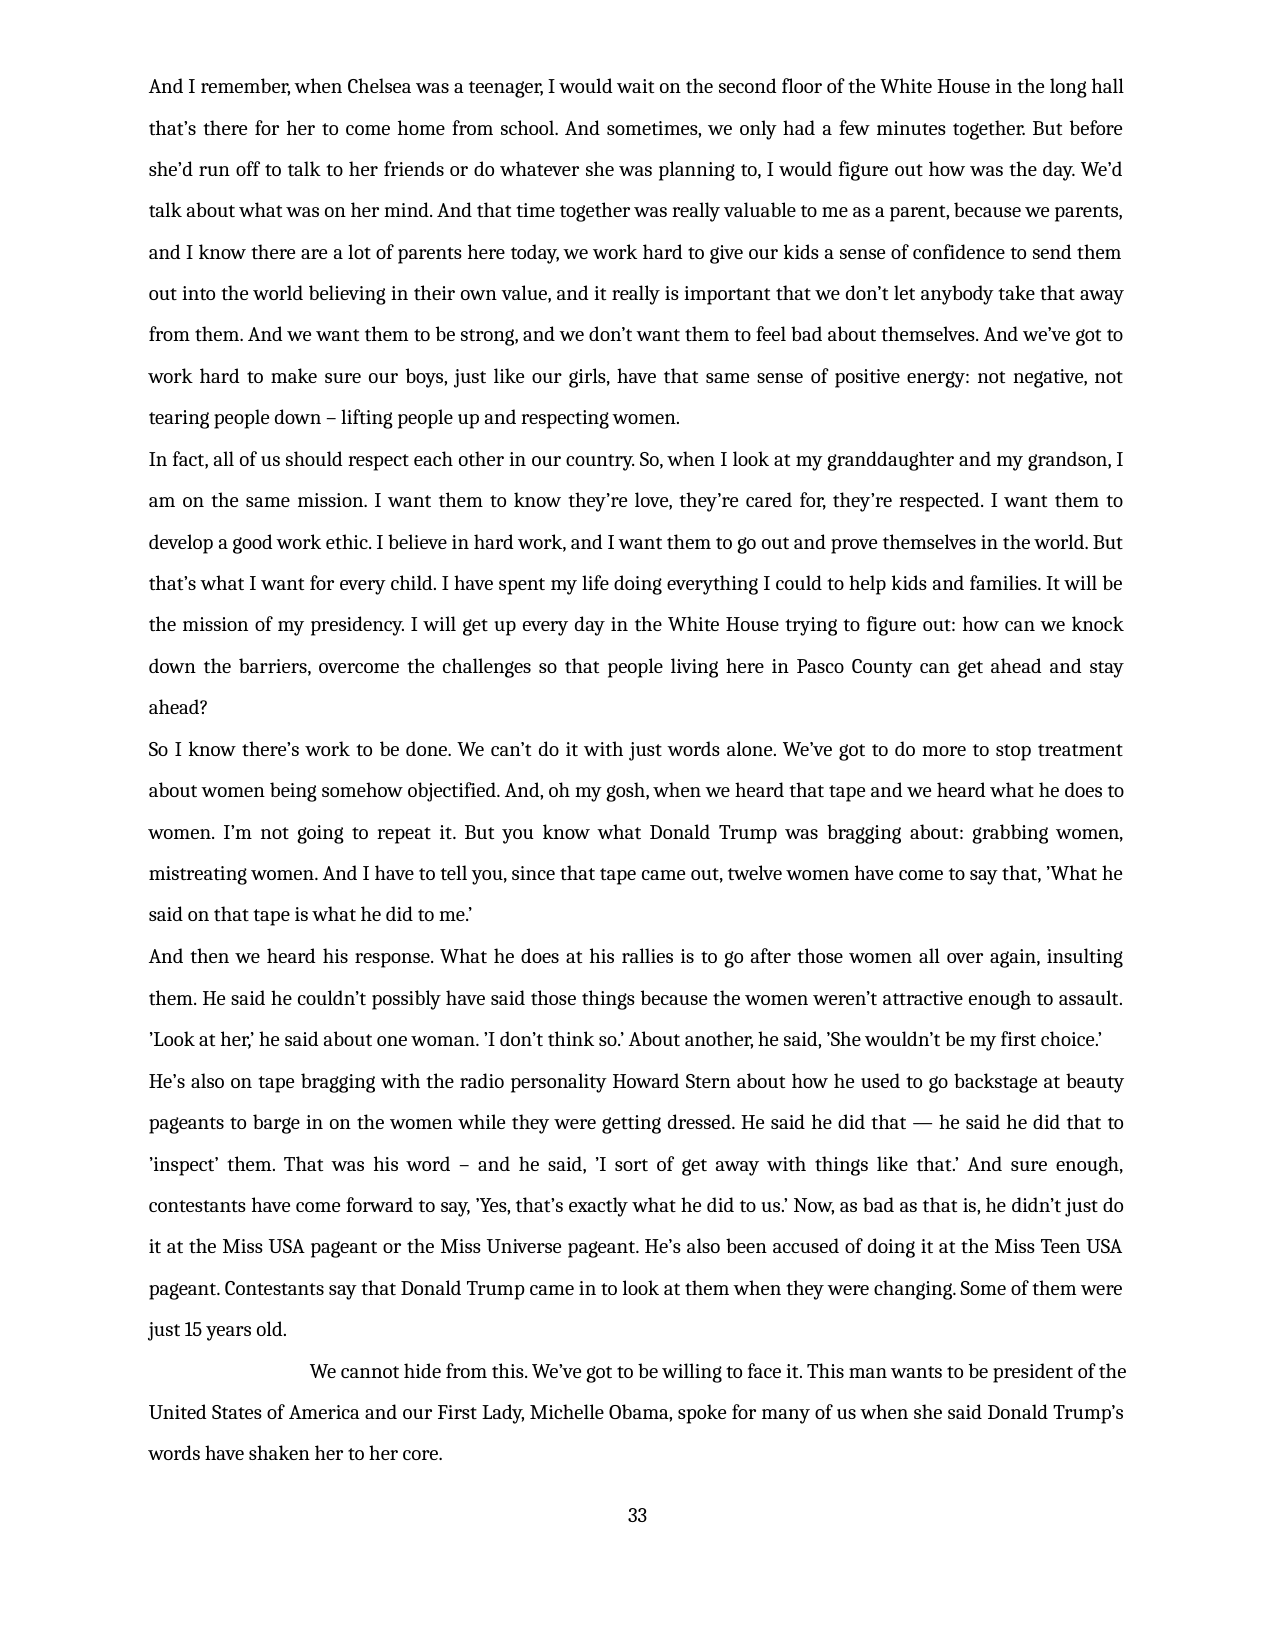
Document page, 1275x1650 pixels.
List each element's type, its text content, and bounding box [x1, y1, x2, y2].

text We cannot hide from this. We’ve got to be willing to face it. This man wants to be president of the [150, 1359, 1127, 1383]
text In fact, all of us should respect each other in our country. So, when I look at my granddaughter and my grandson, I am on the same mission. I want them to know they’re love, they’re cared for, they’re respected. I want them to develop a good work ethic. I believe in hard work, and I want them to go out and prove themselves in the world. But that’s what I want for every child. I have spent my life doing everything I could to help kids and families. It will be the mission of my presidency. I will get up every day in the White House trying to figure out: how can we knock down the barriers, overcome the challenges so that people living here in Pasco County can get ahead and stay ahead? [148, 448, 1125, 720]
text United States of America and our First Lady, Michelle Obama, spoke for many of us when she said Donald Trump’s words have shaken her to her core. [148, 1401, 1125, 1466]
text So I know there’s work to be done. We can’t do it with just words alone. We’ve got to do more to stop treatment about women being somehow objectified. And, oh my gosh, when we heard that tape and we heard what he does to women. I’m not going to repeat it. But you know what Donald Trump was bragging about: grabbing women, mistreating women. And I have to tell you, since that tape came out, twelve women have come to say that, ’What he said on that tape is what he did to me.’ [148, 738, 1125, 927]
text And I remember, when Chelsea was a teenager, I would wait on the second floor of the White House in the long hall that’s there for her to come home from school. And sometimes, we only had a few minutes together. But before she’d run off to talk to her friends or do whatever she was planning to, I would figure out how was the day. We’d talk about what was on her mind. And that time together was really valuable to me as a parent, because we parents, and I know there are a lot of parents here today, we work hard to give our kids a sense of confidence to send them out into the world believing in their own value, and it really is important that we don’t let anybody take that away from them. And we want them to be strong, and we don’t want them to feel bad about themselves. And we’ve got to work hard to make sure our boys, just like our girls, have that same sense of positive energy: not negative, not tearing people down – lifting people up and respecting women. [148, 75, 1125, 430]
text And then we heard his response. What he does at his rallies is to go after those women all over again, insulting them. He said he couldn’t possibly have said those things because the women weren’t attractive enough to assault. ’Look at her,’ he said about one woman. ’I don’t think so.’ About another, he said, ’She wouldn’t be my first choice.’ [148, 945, 1125, 1052]
text He’s also on tape bragging with the radio personality Howard Stern about how he used to go backstage at beauty pageants to barge in on the women while they were getting dressed. He said he did that — he said he did that to ’inspect’ them. That was his word – and he said, ’I sort of get away with things like that.’ And sure enough, contestants have come forward to say, ’Yes, that’s exactly what he did to us.’ Now, as bad as that is, he didn’t just do it at the Miss USA pageant or the Miss Universe pageant. He’s also been accused of doing it at the Miss Teen USA pageant. Contestants say that Donald Trump came in to look at them when they were changing. Some of them were just 15 years old. [148, 1069, 1125, 1342]
